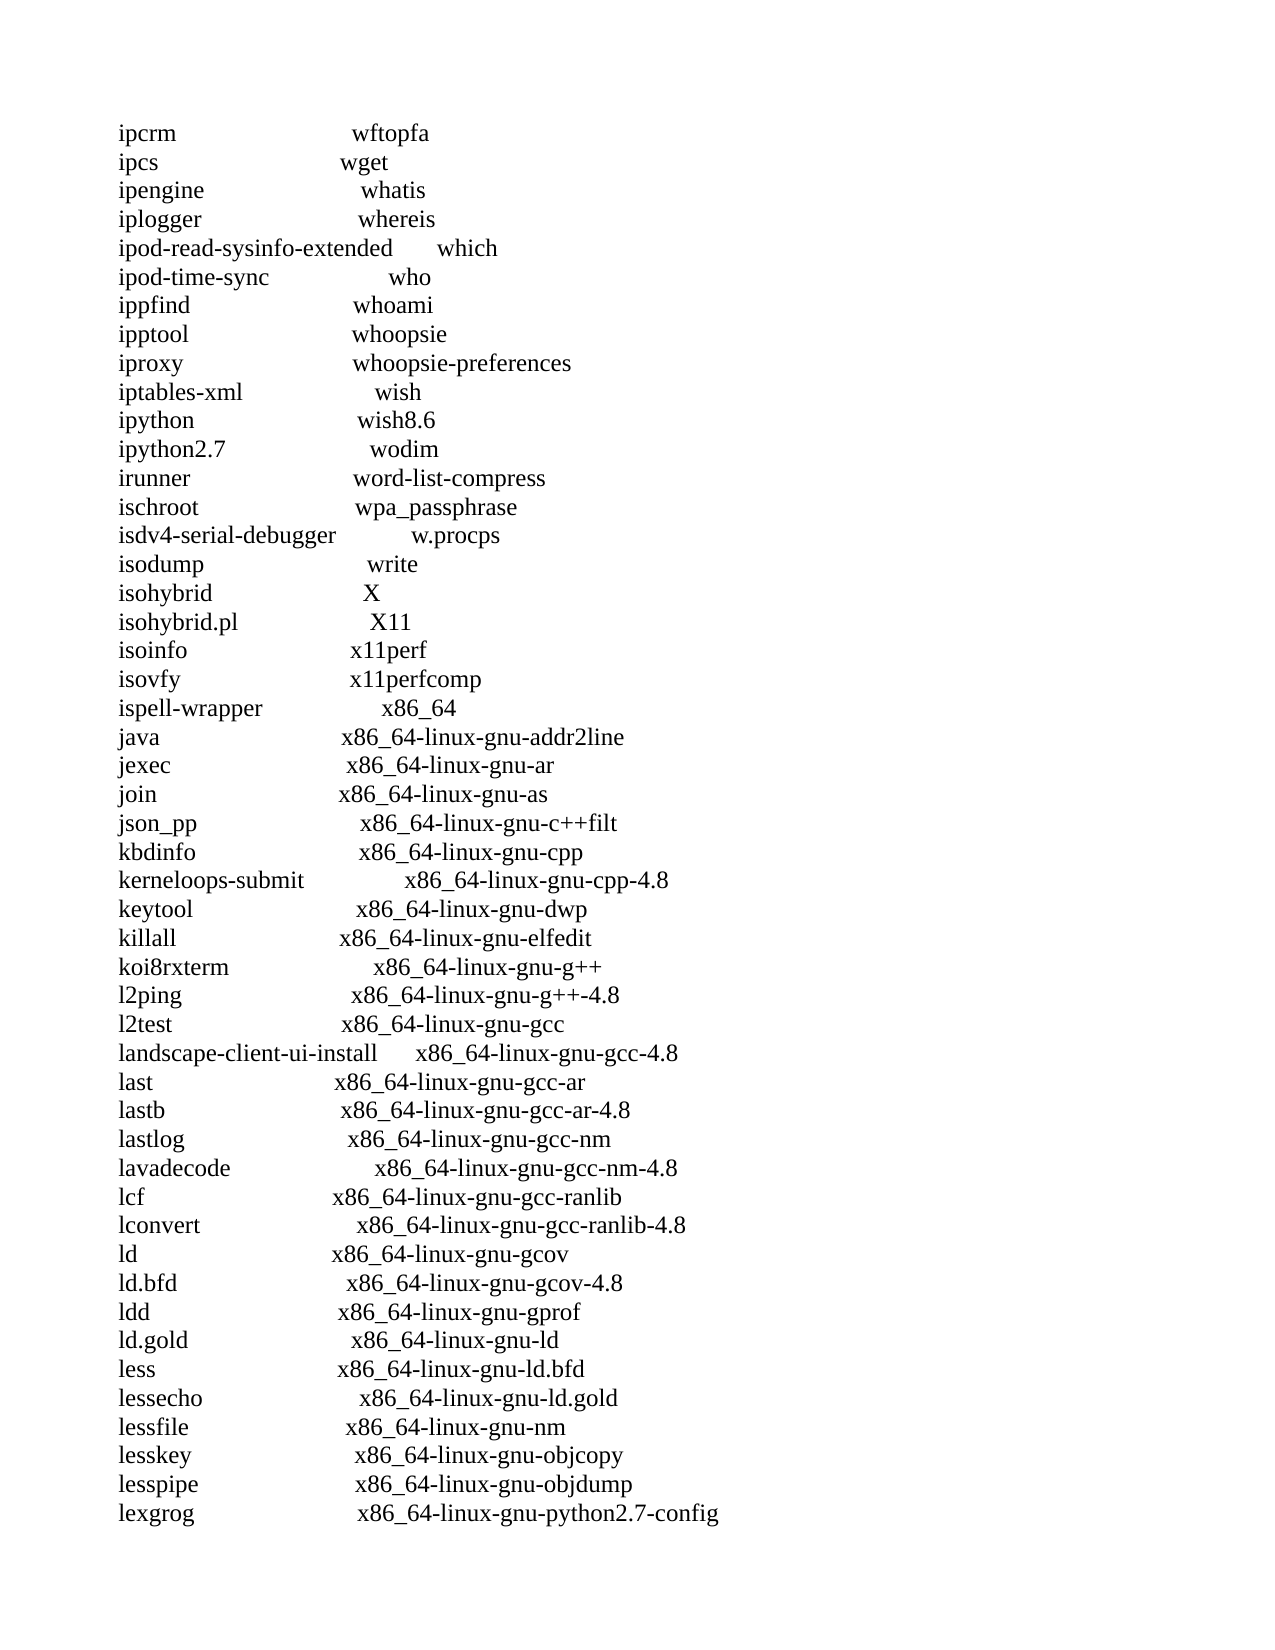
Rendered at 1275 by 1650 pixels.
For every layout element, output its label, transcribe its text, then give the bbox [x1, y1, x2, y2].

text ipython wish8.6 [118, 406, 1157, 434]
text last x86_64-linux-gnu-gcc-ar [118, 1067, 1157, 1096]
text iproxy whoopsie-preferences [118, 348, 1157, 377]
text l2test x86_64-linux-gnu-gcc [118, 1009, 1157, 1038]
text isohybrid.pl X11 [118, 607, 1157, 636]
text java x86_64-linux-gnu-addr2line [118, 722, 1157, 751]
text ipod-time-sync who [118, 262, 1157, 291]
text l2ping x86_64-linux-gnu-g++-4.8 [118, 981, 1157, 1009]
text iptables-xml wish [118, 377, 1157, 406]
text less x86_64-linux-gnu-ld.bfd [118, 1354, 1157, 1383]
text ld.bfd x86_64-linux-gnu-gcov-4.8 [118, 1268, 1157, 1297]
text lconvert x86_64-linux-gnu-gcc-ranlib-4.8 [118, 1211, 1157, 1239]
text irunner word-list-compress [118, 463, 1157, 492]
text isdv4-serial-debugger w.procps [118, 521, 1157, 549]
text ippfind whoami [118, 291, 1157, 319]
text lastb x86_64-linux-gnu-gcc-ar-4.8 [118, 1096, 1157, 1124]
text isodump write [118, 549, 1157, 578]
text landscape-client-ui-install x86_64-linux-gnu-gcc-4.8 [118, 1038, 1157, 1067]
text lcf x86_64-linux-gnu-gcc-ranlib [118, 1182, 1157, 1211]
text ipcrm wftopfa [118, 118, 1157, 147]
text lessfile x86_64-linux-gnu-nm [118, 1412, 1157, 1441]
text json_pp x86_64-linux-gnu-c++filt [118, 808, 1157, 837]
text ipod-read-sysinfo-extended which [118, 233, 1157, 262]
text ld.gold x86_64-linux-gnu-ld [118, 1326, 1157, 1354]
text ld x86_64-linux-gnu-gcov [118, 1239, 1157, 1268]
text ipcs wget [118, 147, 1157, 176]
text kbdinfo x86_64-linux-gnu-cpp [118, 837, 1157, 866]
text lessecho x86_64-linux-gnu-ld.gold [118, 1383, 1157, 1412]
text killall x86_64-linux-gnu-elfedit [118, 923, 1157, 952]
text join x86_64-linux-gnu-as [118, 779, 1157, 808]
text lavadecode x86_64-linux-gnu-gcc-nm-4.8 [118, 1153, 1157, 1182]
text ispell-wrapper x86_64 [118, 693, 1157, 722]
text jexec x86_64-linux-gnu-ar [118, 751, 1157, 779]
text ipython2.7 wodim [118, 434, 1157, 463]
text isovfy x11perfcomp [118, 664, 1157, 693]
text ipengine whatis [118, 176, 1157, 204]
text lesspipe x86_64-linux-gnu-objdump [118, 1469, 1157, 1498]
text isoinfo x11perf [118, 636, 1157, 664]
text keytool x86_64-linux-gnu-dwp [118, 894, 1157, 923]
text lastlog x86_64-linux-gnu-gcc-nm [118, 1124, 1157, 1153]
text isohybrid X [118, 578, 1157, 607]
text ldd x86_64-linux-gnu-gprof [118, 1297, 1157, 1326]
text lesskey x86_64-linux-gnu-objcopy [118, 1441, 1157, 1469]
text lexgrog x86_64-linux-gnu-python2.7-config [118, 1498, 1157, 1527]
text ipptool whoopsie [118, 319, 1157, 348]
text iplogger whereis [118, 204, 1157, 233]
text kerneloops-submit x86_64-linux-gnu-cpp-4.8 [118, 866, 1157, 894]
text koi8rxterm x86_64-linux-gnu-g++ [118, 952, 1157, 981]
text ischroot wpa_passphrase [118, 492, 1157, 521]
